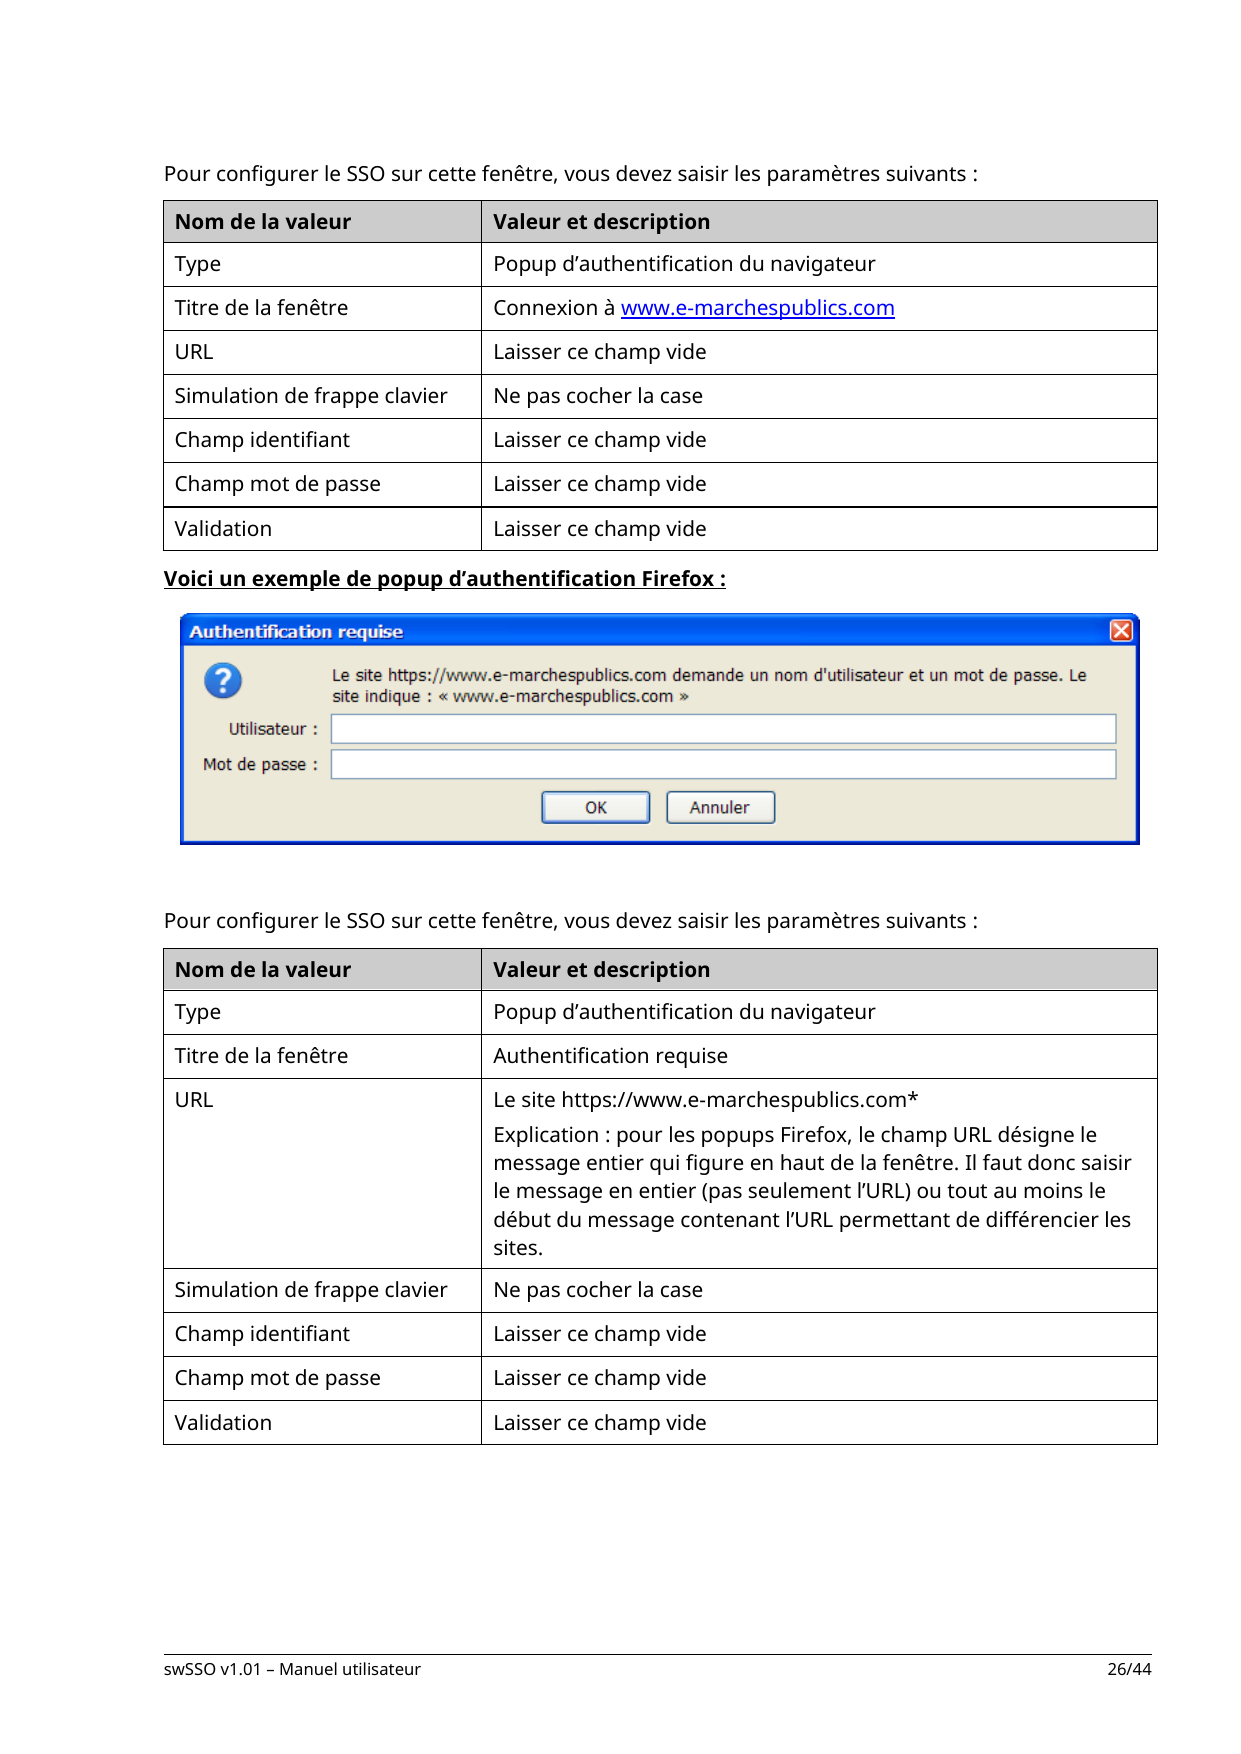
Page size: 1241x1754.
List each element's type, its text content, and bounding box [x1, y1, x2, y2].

table_header Valeur et description [482, 949, 1157, 989]
table_cell Type [164, 243, 481, 286]
text Pour configurer le SSO sur cette fenêtre, vous devez saisir les paramètres suivants : [164, 907, 1152, 935]
table_cell Laisser ce champ vide [482, 419, 1157, 462]
table_cell Laisser ce champ vide [482, 508, 1157, 550]
table_header Valeur et description [482, 201, 1157, 242]
table_cell URL [164, 331, 481, 374]
table_cell Titre de la fenêtre [164, 287, 481, 330]
table_header Nom de la valeur [164, 201, 481, 242]
picture [180, 613, 1140, 845]
text Voici un exemple de popup d’authentification Firefox : [164, 564, 1152, 592]
table_cell Popup d’authentification du navigateur [482, 991, 1157, 1034]
table_cell Simulation de frappe clavier [164, 375, 481, 418]
table_cell Laisser ce champ vide [482, 1313, 1157, 1356]
table_cell Champ mot de passe [164, 1357, 481, 1400]
table_cell Authentification requise [482, 1035, 1157, 1078]
table_cell Champ identifiant [164, 419, 481, 462]
table_cell Validation [164, 508, 481, 550]
table_cell Le site https://www.e-marchespublics.com* Explication : pour les popups Firefox, le champ URL désigne le message entier qui figure en haut de la fenêtre. Il faut donc saisir le message en entier (pas seulement l’URL) ou tout au moins le début du message contenant l’URL permettant de différencier les sites. [482, 1079, 1157, 1268]
table_cell Champ mot de passe [164, 463, 481, 506]
table_cell Simulation de frappe clavier [164, 1269, 481, 1312]
table_cell Validation [164, 1401, 481, 1444]
table_cell Connexion à www.e-marchespublics.com [482, 287, 1157, 330]
table_cell URL [164, 1079, 481, 1268]
table_header Nom de la valeur [164, 949, 481, 989]
table_cell Ne pas cocher la case [482, 375, 1157, 418]
table_cell Type [164, 991, 481, 1034]
table_cell Popup d’authentification du navigateur [482, 243, 1157, 286]
table_cell Laisser ce champ vide [482, 1401, 1157, 1444]
text Pour configurer le SSO sur cette fenêtre, vous devez saisir les paramètres suivants : [164, 159, 1152, 187]
table_cell Laisser ce champ vide [482, 331, 1157, 374]
table_cell Laisser ce champ vide [482, 1357, 1157, 1400]
table_cell Champ identifiant [164, 1313, 481, 1356]
table_cell Laisser ce champ vide [482, 463, 1157, 506]
table_cell Ne pas cocher la case [482, 1269, 1157, 1312]
table_cell Titre de la fenêtre [164, 1035, 481, 1078]
